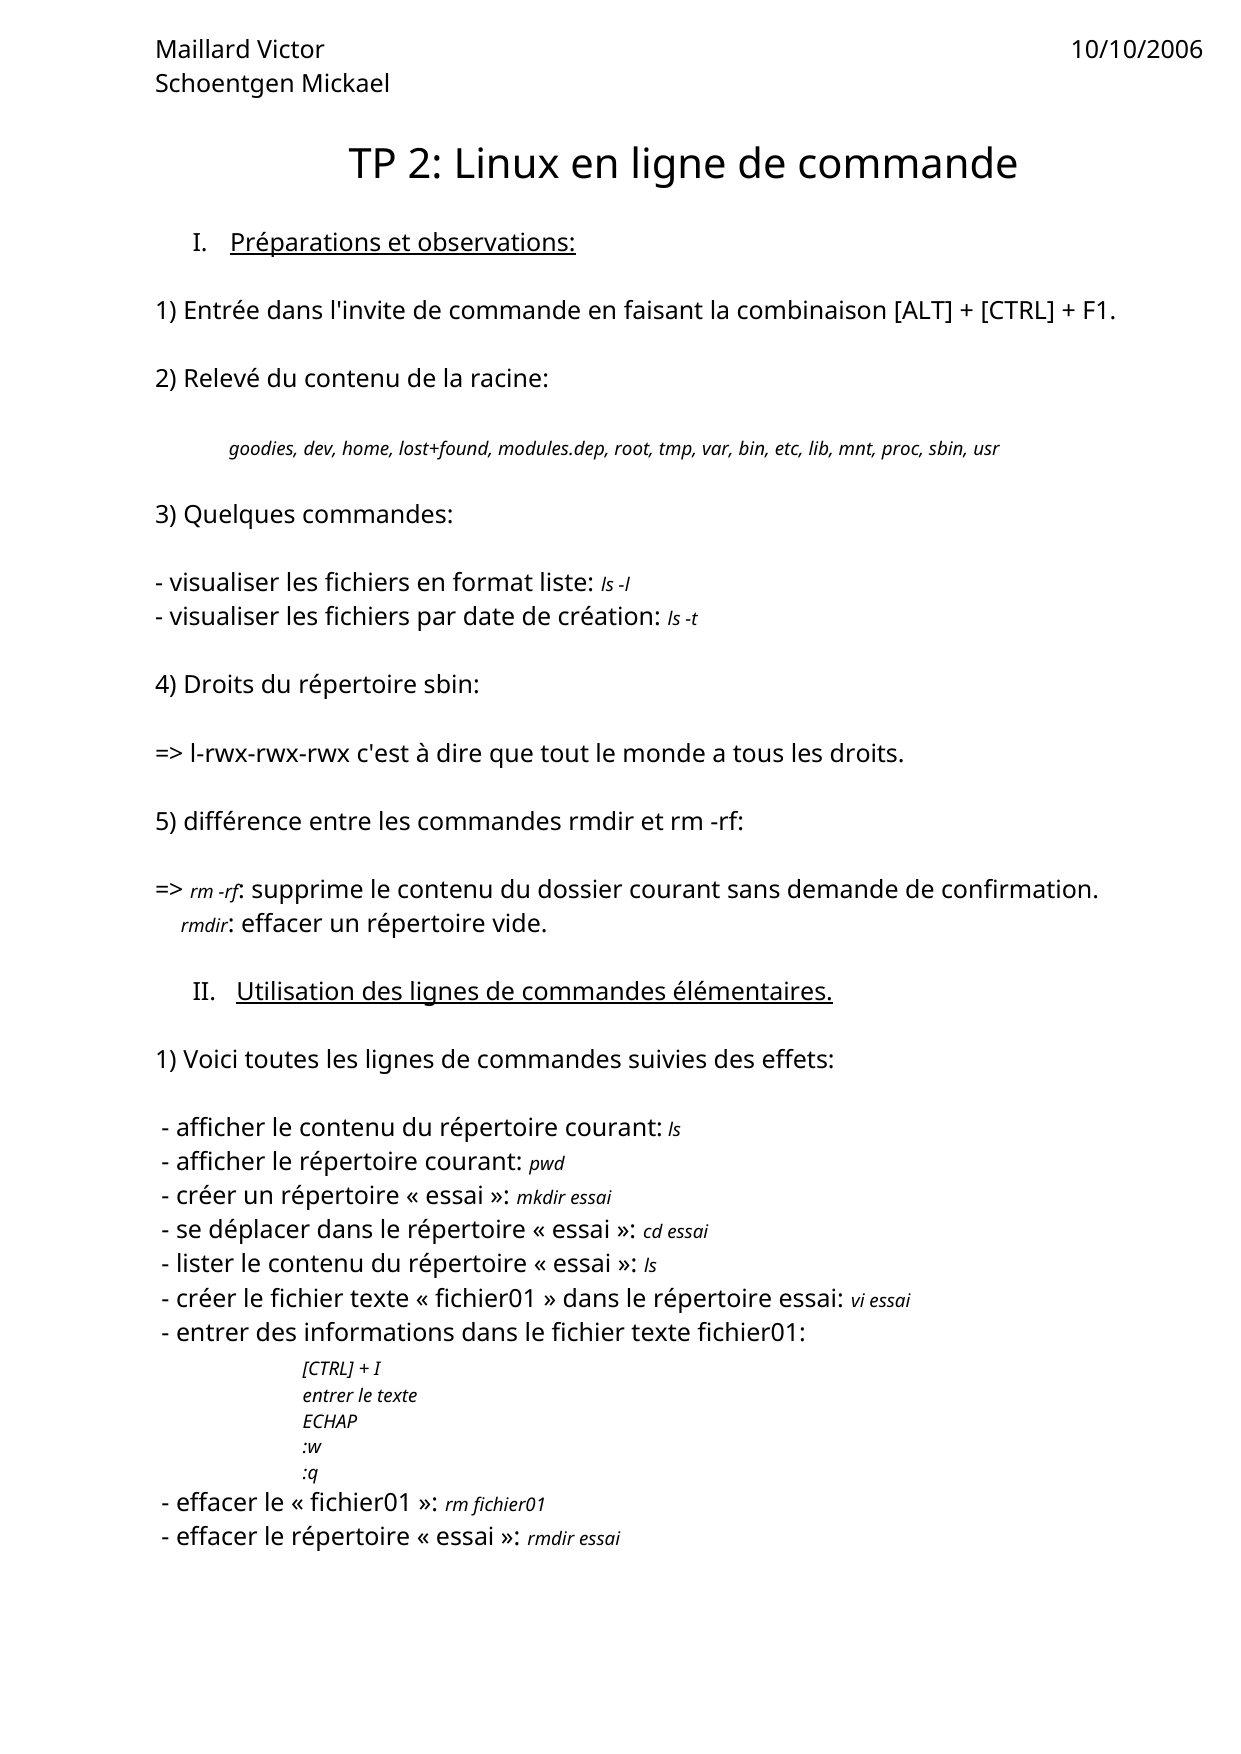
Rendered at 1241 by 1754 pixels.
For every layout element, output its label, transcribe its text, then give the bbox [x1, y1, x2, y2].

text - se déplacer dans le répertoire « essai »: cd essai [155, 1212, 1212, 1246]
text - visualiser les fichiers en format liste: ls -l [155, 565, 1212, 599]
text - afficher le contenu du répertoire courant: ls [155, 1110, 1212, 1144]
text rmdir: effacer un répertoire vide. [155, 906, 1212, 939]
text 4) Droits du répertoire sbin: [155, 667, 1212, 701]
text goodies, dev, home, lost+found, modules.dep, root, tmp, var, bin, etc, lib, mnt, proc, sbin, usr [155, 429, 1212, 463]
text Schoentgen Mickael [155, 65, 1212, 99]
text [CTRL] + I [155, 1348, 1212, 1382]
text - effacer le répertoire « essai »: rmdir essai [155, 1518, 1212, 1553]
text - afficher le répertoire courant: pwd [155, 1144, 1212, 1178]
text - créer le fichier texte « fichier01 » dans le répertoire essai: vi essai [155, 1280, 1212, 1314]
text - visualiser les fichiers par date de création: ls -t [155, 599, 1212, 633]
text ECHAP [155, 1408, 1212, 1433]
text 1) Voici toutes les lignes de commandes suivies des effets: [155, 1042, 1212, 1076]
text - lister le contenu du répertoire « essai »: ls [155, 1246, 1212, 1280]
text 2) Relevé du contenu de la racine: [155, 361, 1212, 394]
text 1) Entrée dans l'invite de commande en faisant la combinaison [ALT] + [CTRL] + F1. [155, 292, 1212, 326]
text 5) différence entre les commandes rmdir et rm -rf: [155, 803, 1212, 837]
text - créer un répertoire « essai »: mkdir essai [155, 1178, 1212, 1212]
text => l-rwx-rwx-rwx c'est à dire que tout le monde a tous les droits. [155, 735, 1212, 769]
text :w [155, 1433, 1212, 1459]
text - effacer le « fichier01 »: rm fichier01 [155, 1484, 1212, 1518]
text entrer le texte [155, 1382, 1212, 1408]
text TP 2: Linux en ligne de commande [155, 133, 1212, 190]
list Utilisation des lignes de commandes élémentaires. [192, 974, 1212, 1008]
text 3) Quelques commandes: [155, 497, 1212, 531]
text - entrer des informations dans le fichier texte fichier01: [155, 1314, 1212, 1348]
list Préparations et observations: [192, 224, 1212, 258]
text => rm -rf: supprime le contenu du dossier courant sans demande de confirmation. [155, 871, 1212, 906]
text :q [155, 1459, 1212, 1484]
text Maillard Victor 10/10/2006 [155, 31, 1212, 65]
